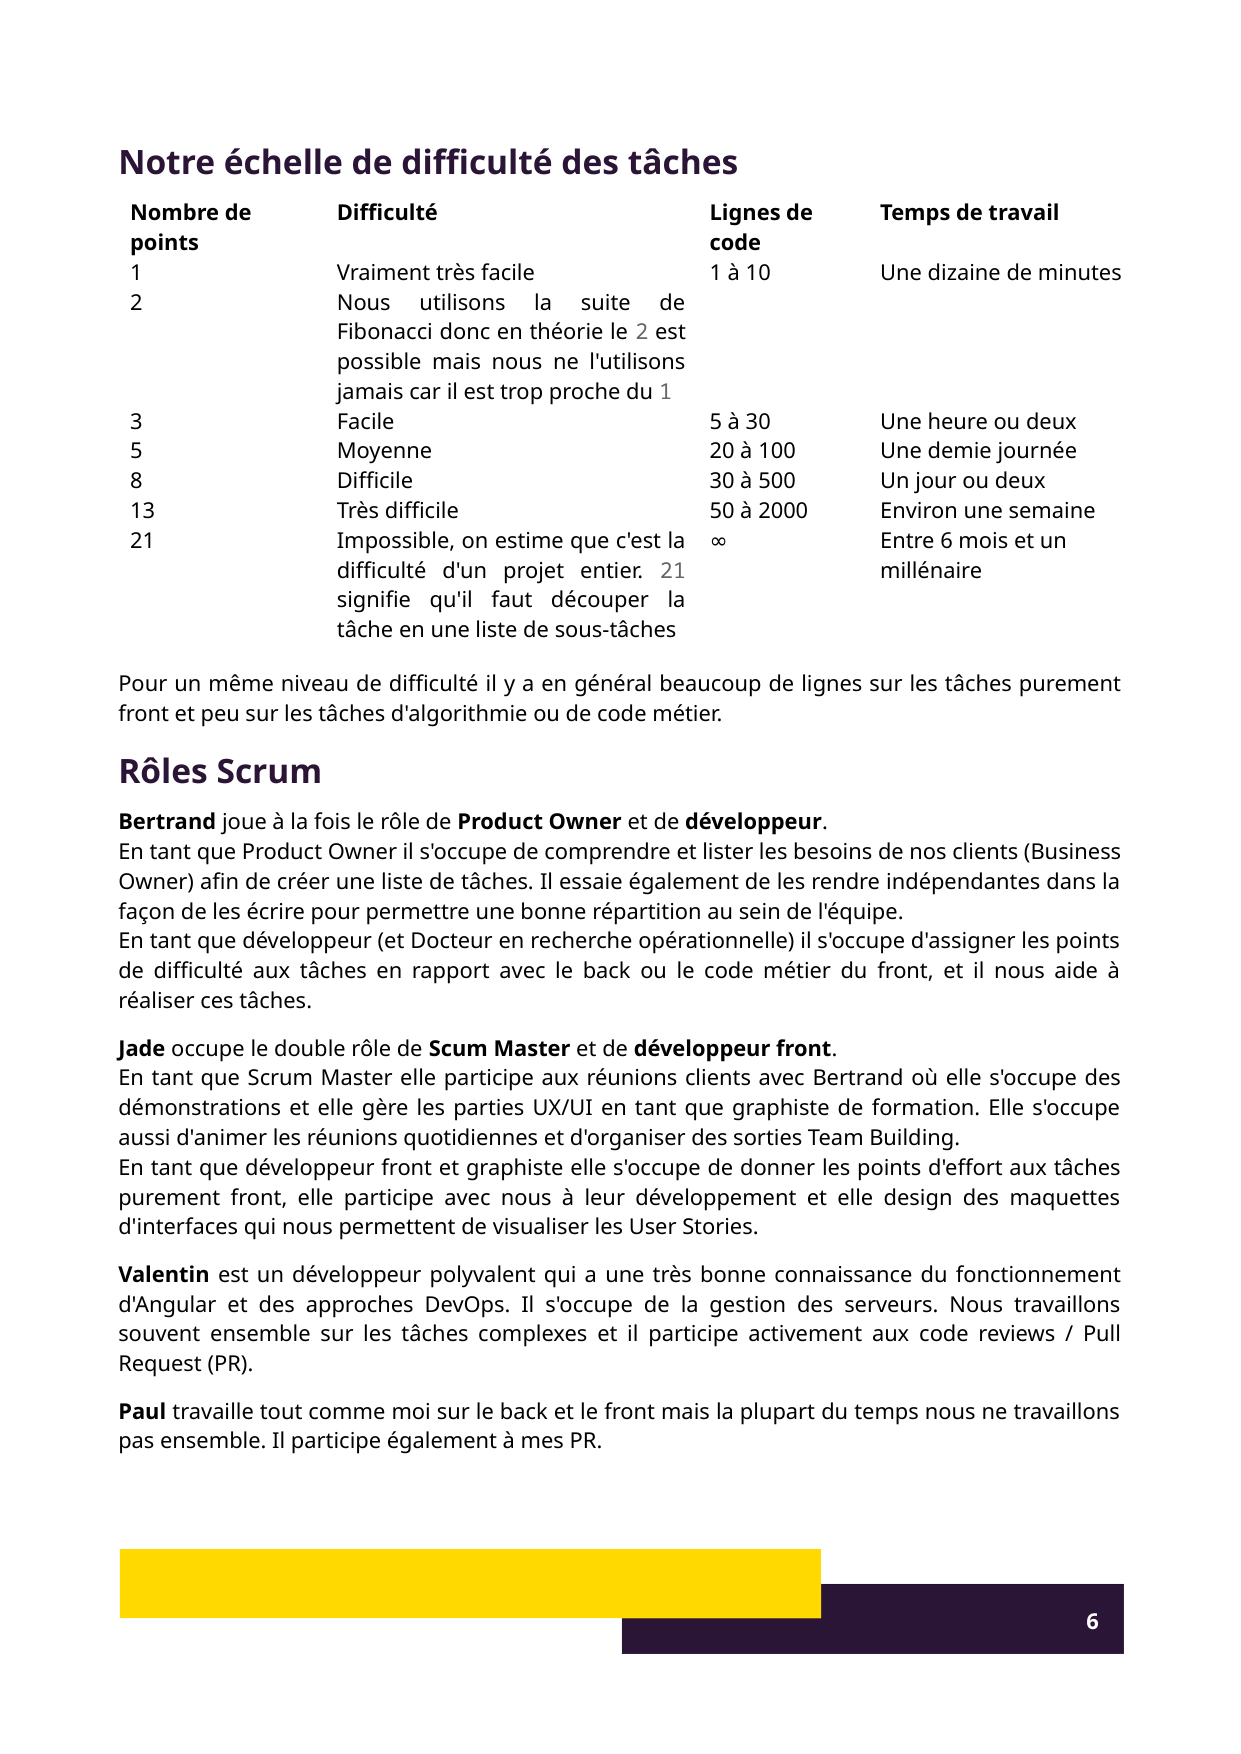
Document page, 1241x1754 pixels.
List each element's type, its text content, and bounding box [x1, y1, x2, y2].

table_cell Une demie journée [868, 436, 1122, 465]
subtitle Notre échelle de difficulté des tâches [118, 139, 1122, 185]
table_cell Difficile [325, 465, 697, 495]
table_cell [868, 287, 1122, 406]
text Bertrand joue à la fois le rôle de Product Owner et de développeur. [118, 806, 1122, 836]
table_cell Une dizaine de minutes [868, 257, 1122, 287]
table_cell 5 [118, 436, 325, 465]
text Pour un même niveau de difficulté il y a en général beaucoup de lignes sur les tâches purement front et peu sur les tâches d'algorithmie ou de code métier. [118, 668, 1122, 727]
table_cell Un jour ou deux [868, 465, 1122, 495]
table_cell 1 à 10 [698, 257, 868, 287]
table_cell [698, 287, 868, 406]
table_cell Environ une semaine [868, 495, 1122, 525]
table_cell 21 [118, 525, 325, 644]
table_cell Nous utilisons la suite de Fibonacci donc en théorie le 2 est possible mais nous ne l'utilisons jamais car il est trop proche du 1 [325, 287, 697, 406]
table_header Difficulté [325, 197, 697, 257]
text En tant que Scrum Master elle participe aux réunions clients avec Bertrand où elle s'occupe des démonstrations et elle gère les parties UX/UI en tant que graphiste de formation. Elle s'occupe aussi d'animer les réunions quotidiennes et d'organiser des sorties Team Building. [118, 1062, 1122, 1152]
table_cell 30 à 500 [698, 465, 868, 495]
table_cell 1 [118, 257, 325, 287]
table_cell 8 [118, 465, 325, 495]
table_cell Impossible, on estime que c'est la difficulté d'un projet entier. 21 signifie qu'il faut découper la tâche en une liste de sous-tâches [325, 525, 697, 644]
text Jade occupe le double rôle de Scum Master et de développeur front. [118, 1033, 1122, 1062]
table_cell Très difficile [325, 495, 697, 525]
table_cell Entre 6 mois et un millénaire [868, 525, 1122, 644]
table_header Nombre de points [118, 197, 325, 257]
picture [119, 1549, 1124, 1654]
table_cell ∞ [698, 525, 868, 644]
text Paul travaille tout comme moi sur le back et le front mais la plupart du temps nous ne travaillons pas ensemble. Il participe également à mes PR. [118, 1396, 1122, 1455]
text En tant que développeur (et Docteur en recherche opérationnelle) il s'occupe d'assigner les points de difficulté aux tâches en rapport avec le back ou le code métier du front, et il nous aide à réaliser ces tâches. [118, 926, 1122, 1015]
text En tant que développeur front et graphiste elle s'occupe de donner les points d'effort aux tâches purement front, elle participe avec nous à leur développement et elle design des maquettes d'interfaces qui nous permettent de visualiser les User Stories. [118, 1152, 1122, 1241]
table_cell 2 [118, 287, 325, 406]
table_cell Une heure ou deux [868, 406, 1122, 436]
text En tant que Product Owner il s'occupe de comprendre et lister les besoins de nos clients (Business Owner) afin de créer une liste de tâches. Il essaie également de les rendre indépendantes dans la façon de les écrire pour permettre une bonne répartition au sein de l'équipe. [118, 836, 1122, 926]
table_header Temps de travail [868, 197, 1122, 257]
table_cell 3 [118, 406, 325, 436]
table_cell Moyenne [325, 436, 697, 465]
table_cell 5 à 30 [698, 406, 868, 436]
table_cell Vraiment très facile [325, 257, 697, 287]
table_cell 20 à 100 [698, 436, 868, 465]
table_cell Facile [325, 406, 697, 436]
text Valentin est un développeur polyvalent qui a une très bonne connaissance du fonctionnement d'Angular et des approches DevOps. Il s'occupe de la gestion des serveurs. Nous travaillons souvent ensemble sur les tâches complexes et il participe activement aux code reviews / Pull Request (PR). [118, 1259, 1122, 1378]
table_cell 13 [118, 495, 325, 525]
table_header Lignes de code [698, 197, 868, 257]
table_cell 50 à 2000 [698, 495, 868, 525]
subtitle Rôles Scrum [118, 748, 1122, 794]
